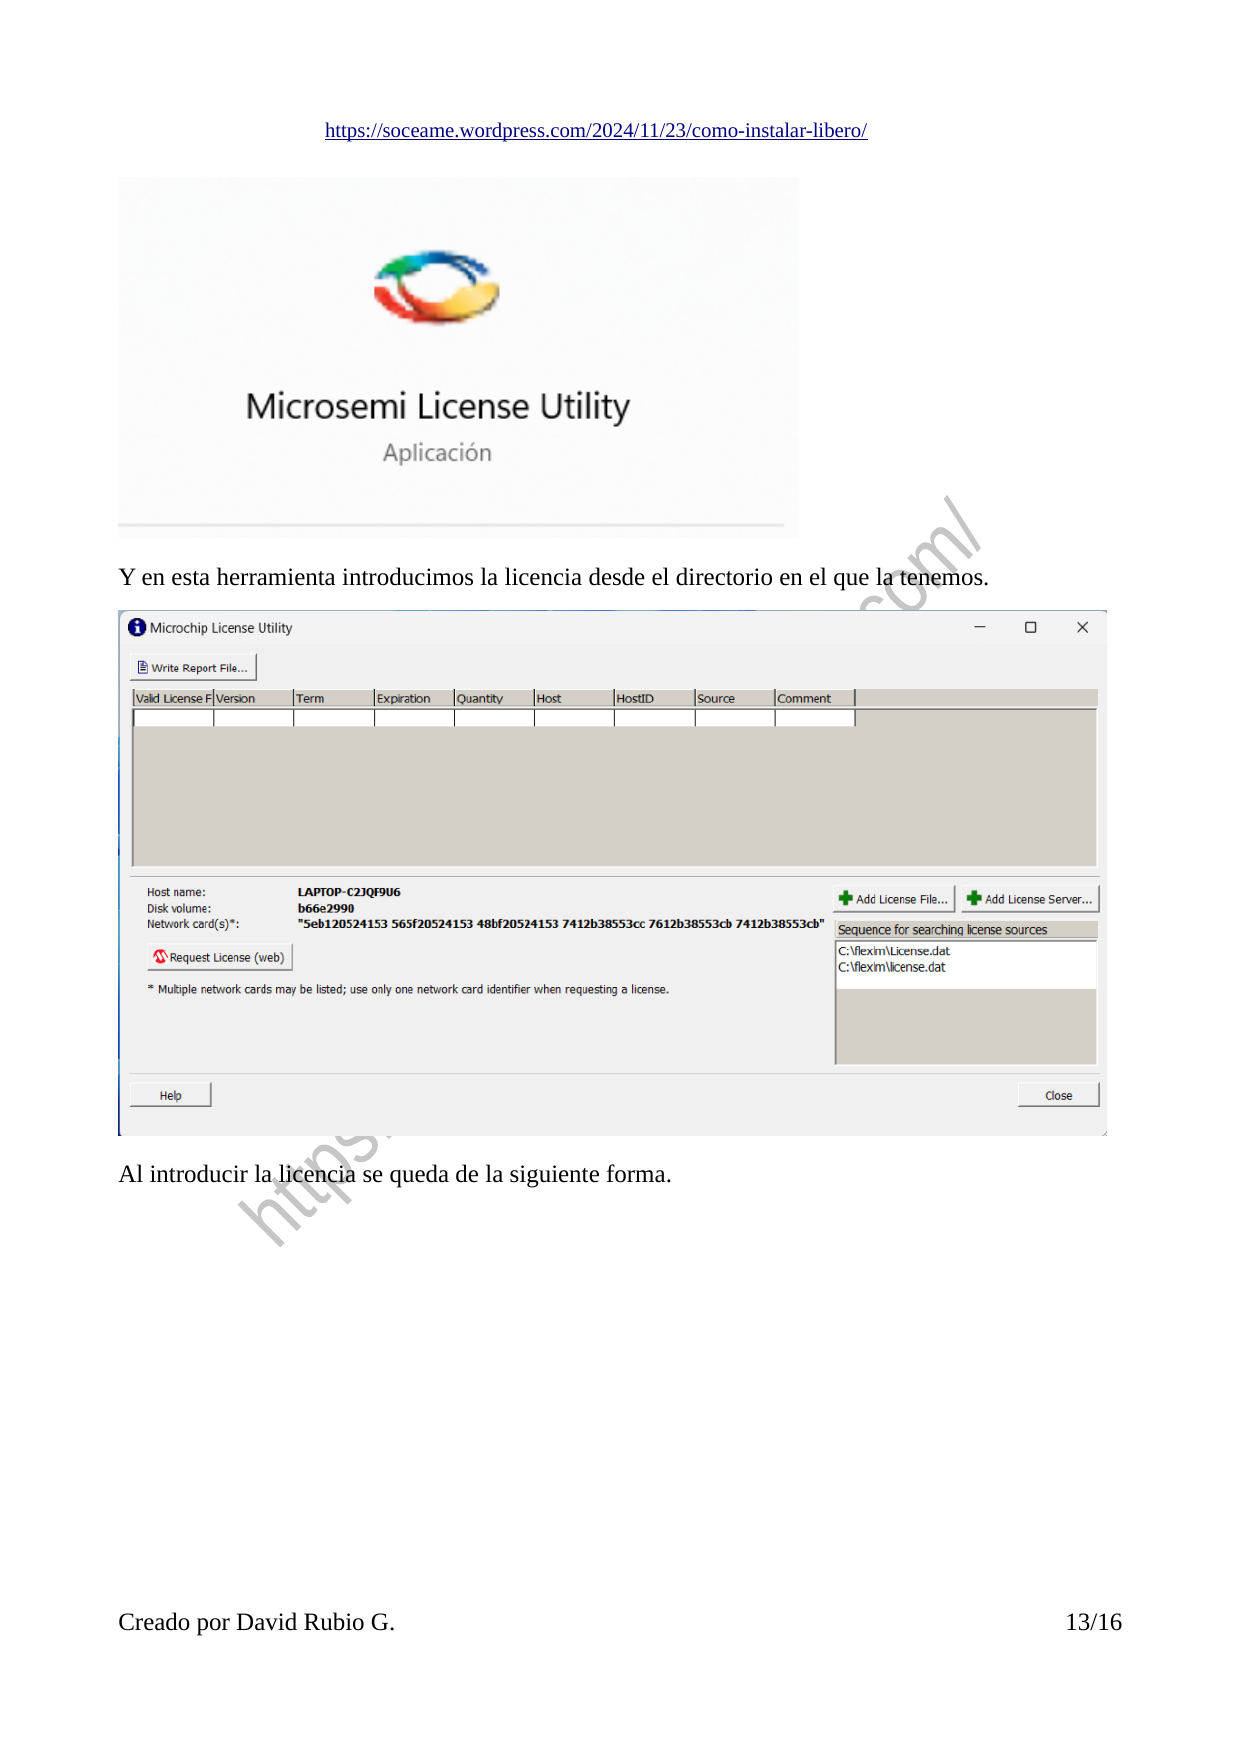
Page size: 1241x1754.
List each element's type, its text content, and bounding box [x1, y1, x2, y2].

text Y en esta herramienta introducimos la licencia desde el directorio en el que la tenemos. [118, 562, 922, 591]
picture [118, 610, 1107, 1136]
text Al introducir la licencia se queda de la siguiente forma. [338, 1159, 1122, 1188]
picture [118, 177, 800, 538]
text Al introducir la licencia se queda de la siguiente forma. [118, 1159, 329, 1188]
text Y en esta herramienta introducimos la licencia desde el directorio en el que la tenemos. [922, 562, 1122, 591]
